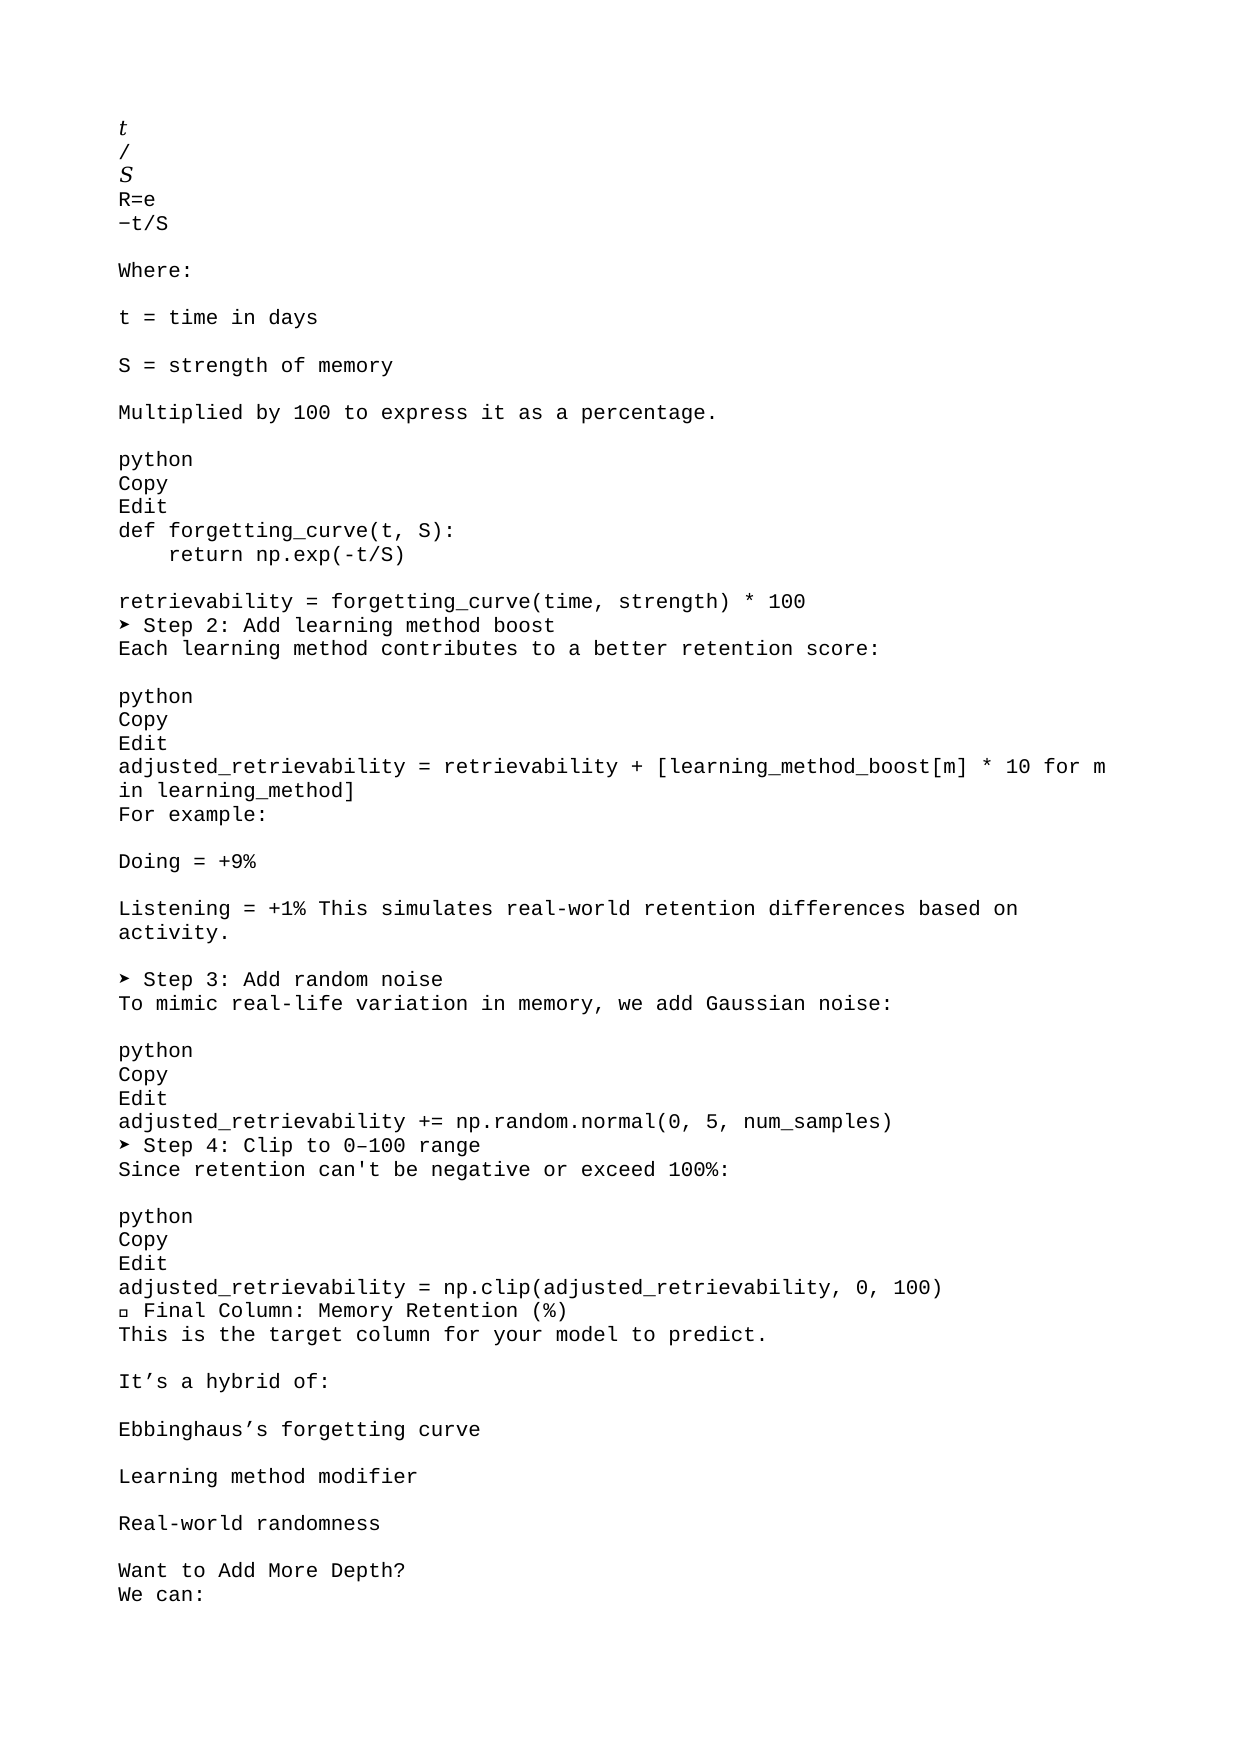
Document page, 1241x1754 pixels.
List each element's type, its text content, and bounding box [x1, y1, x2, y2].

text adjusted_retrievability += np.random.normal(0, 5, num_samples) [118, 1111, 1122, 1135]
text −t/S [118, 213, 1122, 236]
text Copy [118, 473, 1122, 496]
text python [118, 449, 1122, 473]
text Listening = +1% This simulates real-world retention differences based on activity. [118, 898, 1122, 946]
text adjusted_retrievability = np.clip(adjusted_retrievability, 0, 100) [118, 1277, 1122, 1300]
text Multiplied by 100 to express it as a percentage. [118, 402, 1122, 426]
text Copy [118, 1064, 1122, 1088]
text Edit [118, 1253, 1122, 1277]
text Edit [118, 733, 1122, 757]
text / [118, 142, 1122, 165]
text Where: [118, 260, 1122, 284]
text Copy [118, 1229, 1122, 1253]
text S = strength of memory [118, 354, 1122, 378]
text This is the target column for your model to predict. [118, 1324, 1122, 1348]
text python [118, 1206, 1122, 1229]
text Ebbinghaus’s forgetting curve [118, 1419, 1122, 1442]
text Edit [118, 1088, 1122, 1111]
text adjusted_retrievability = retrievability + [learning_method_boost[m] * 10 for m in learning_method] [118, 757, 1122, 804]
text ➤ Step 3: Add random noise [118, 969, 1122, 993]
text ✅ Final Column: Memory Retention (%) [118, 1300, 1122, 1324]
text Doing = +9% [118, 851, 1122, 875]
text Edit [118, 496, 1122, 520]
text Each learning method contributes to a better retention score: [118, 638, 1122, 662]
text def forgetting_curve(t, S): [118, 520, 1122, 544]
text 𝑡 [118, 118, 1122, 142]
text t = time in days [118, 307, 1122, 331]
text 𝑆 [118, 165, 1122, 189]
text Copy [118, 709, 1122, 733]
text ➤ Step 4: Clip to 0–100 range [118, 1135, 1122, 1158]
text Learning method modifier [118, 1466, 1122, 1489]
text R=e [118, 189, 1122, 213]
text We can: [118, 1584, 1122, 1608]
text Real-world randomness [118, 1513, 1122, 1537]
text For example: [118, 804, 1122, 827]
text retrievability = forgetting_curve(time, strength) * 100 [118, 591, 1122, 615]
text To mimic real-life variation in memory, we add Gaussian noise: [118, 993, 1122, 1017]
text return np.exp(-t/S) [118, 544, 1122, 567]
text Since retention can't be negative or exceed 100%: [118, 1158, 1122, 1182]
text Want to Add More Depth? [118, 1561, 1122, 1584]
text It’s a hybrid of: [118, 1371, 1122, 1395]
text python [118, 686, 1122, 709]
text python [118, 1040, 1122, 1064]
text ➤ Step 2: Add learning method boost [118, 615, 1122, 638]
